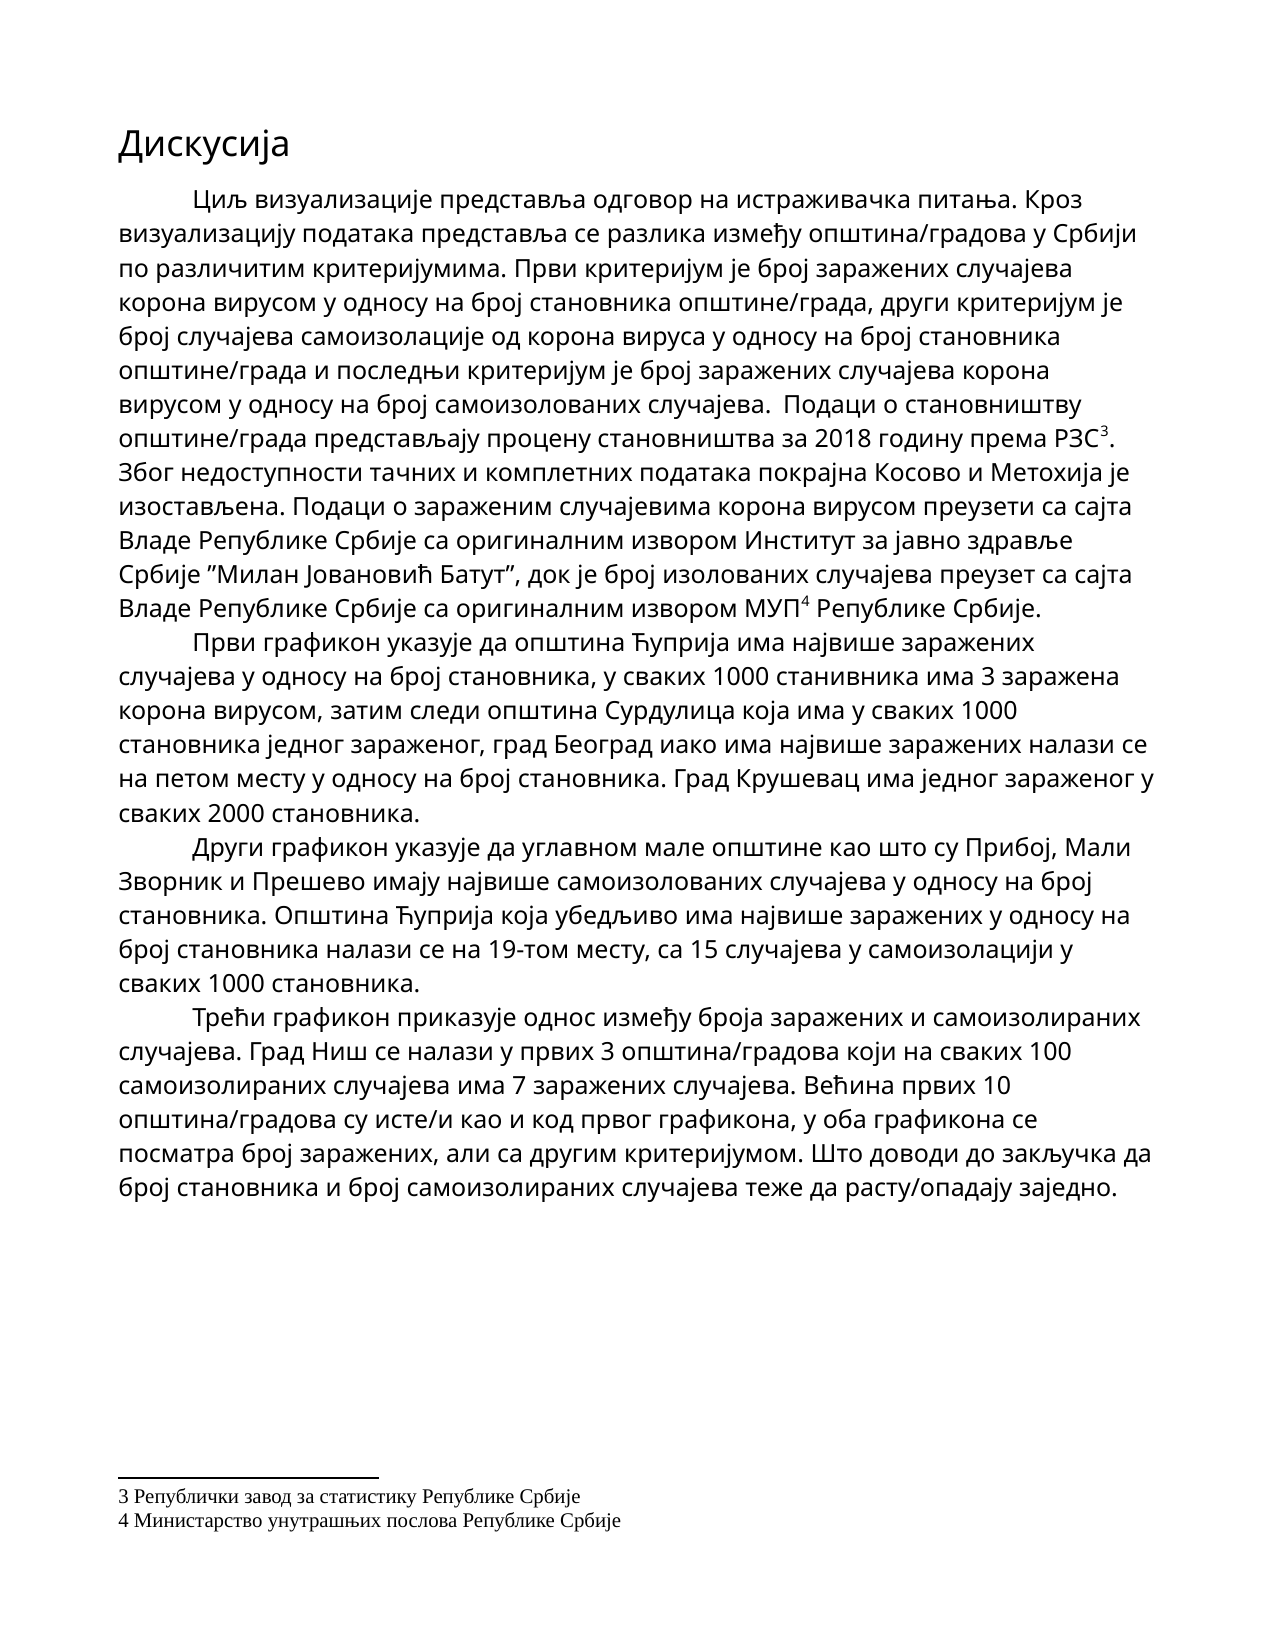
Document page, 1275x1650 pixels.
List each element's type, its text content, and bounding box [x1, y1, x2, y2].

text Други графикон указује да углавном мале општине као што су Прибој, Мали Зворник и Прешево имају највише самоизолованих случајева у односу на број становника. Општина Ћуприја која убедљиво има највише заражених у односу на број становника налази се на 19-том месту, са 15 случајева у самоизолацији у сваких 1000 становника. [118, 829, 1157, 999]
text Циљ визуализације представља одговор на истраживачка питања. Кроз визуализацију података представља се разлика између општина/градова у Србији по различитим критеријумима. Први критеријум је број заражених случајева корона вирусом у односу на број становника општине/града, други критеријум је број случајева самоизолације од корона вируса у односу на број становника општине/града и последњи критеријум је број заражених случајева корона вирусом у односу на број самоизолованих случајева. Подаци о становништву општине/града представљају процену становништва за 2018 годину према РЗС. Због недоступности тачних и комплетних података покрајна Косово и Метохија је изостављена. Подаци о зараженим случајевима корона вирусом преузети са сајта Владе Републике Србије са оригиналним извором Институт за јавно здравље Србије ”Милан Јовановић Батут”, док је број изолованих случајева преузет са сајта Владе Републике Србије са оригиналним извором МУП Републике Србије. [118, 182, 1157, 625]
text Републички завод за статистику Републике Србије [118, 1484, 1157, 1508]
text Трећи графикон приказује однос између броја заражених и самоизолираних случајева. Град Ниш се налази у првих 3 општина/градова који на сваких 100 самоизолираних случајева има 7 заражених случајева. Већина првих 10 општина/градова су исте/и као и код првог графикона, у оба графикона се посматра број заражених, али са другим критеријумом. Што доводи до закључка да број становника и број самоизолираних случајева теже да расту/опадају заједно. [118, 999, 1157, 1204]
text Први графикон указује да општина Ћуприја има највише заражених случајева у односу на број становника, у сваких 1000 станивника има 3 заражена корона вирусом, затим следи општина Сурдулица која има у сваких 1000 становника једног зараженог, град Београд иако има највише заражених налази се на петом месту у односу на број становника. Град Крушевац има једног зараженог у сваких 2000 становника. [118, 625, 1157, 829]
text Дискусија [118, 118, 1157, 167]
text Министарство унутрашњих послова Републике Србије [118, 1508, 1157, 1532]
